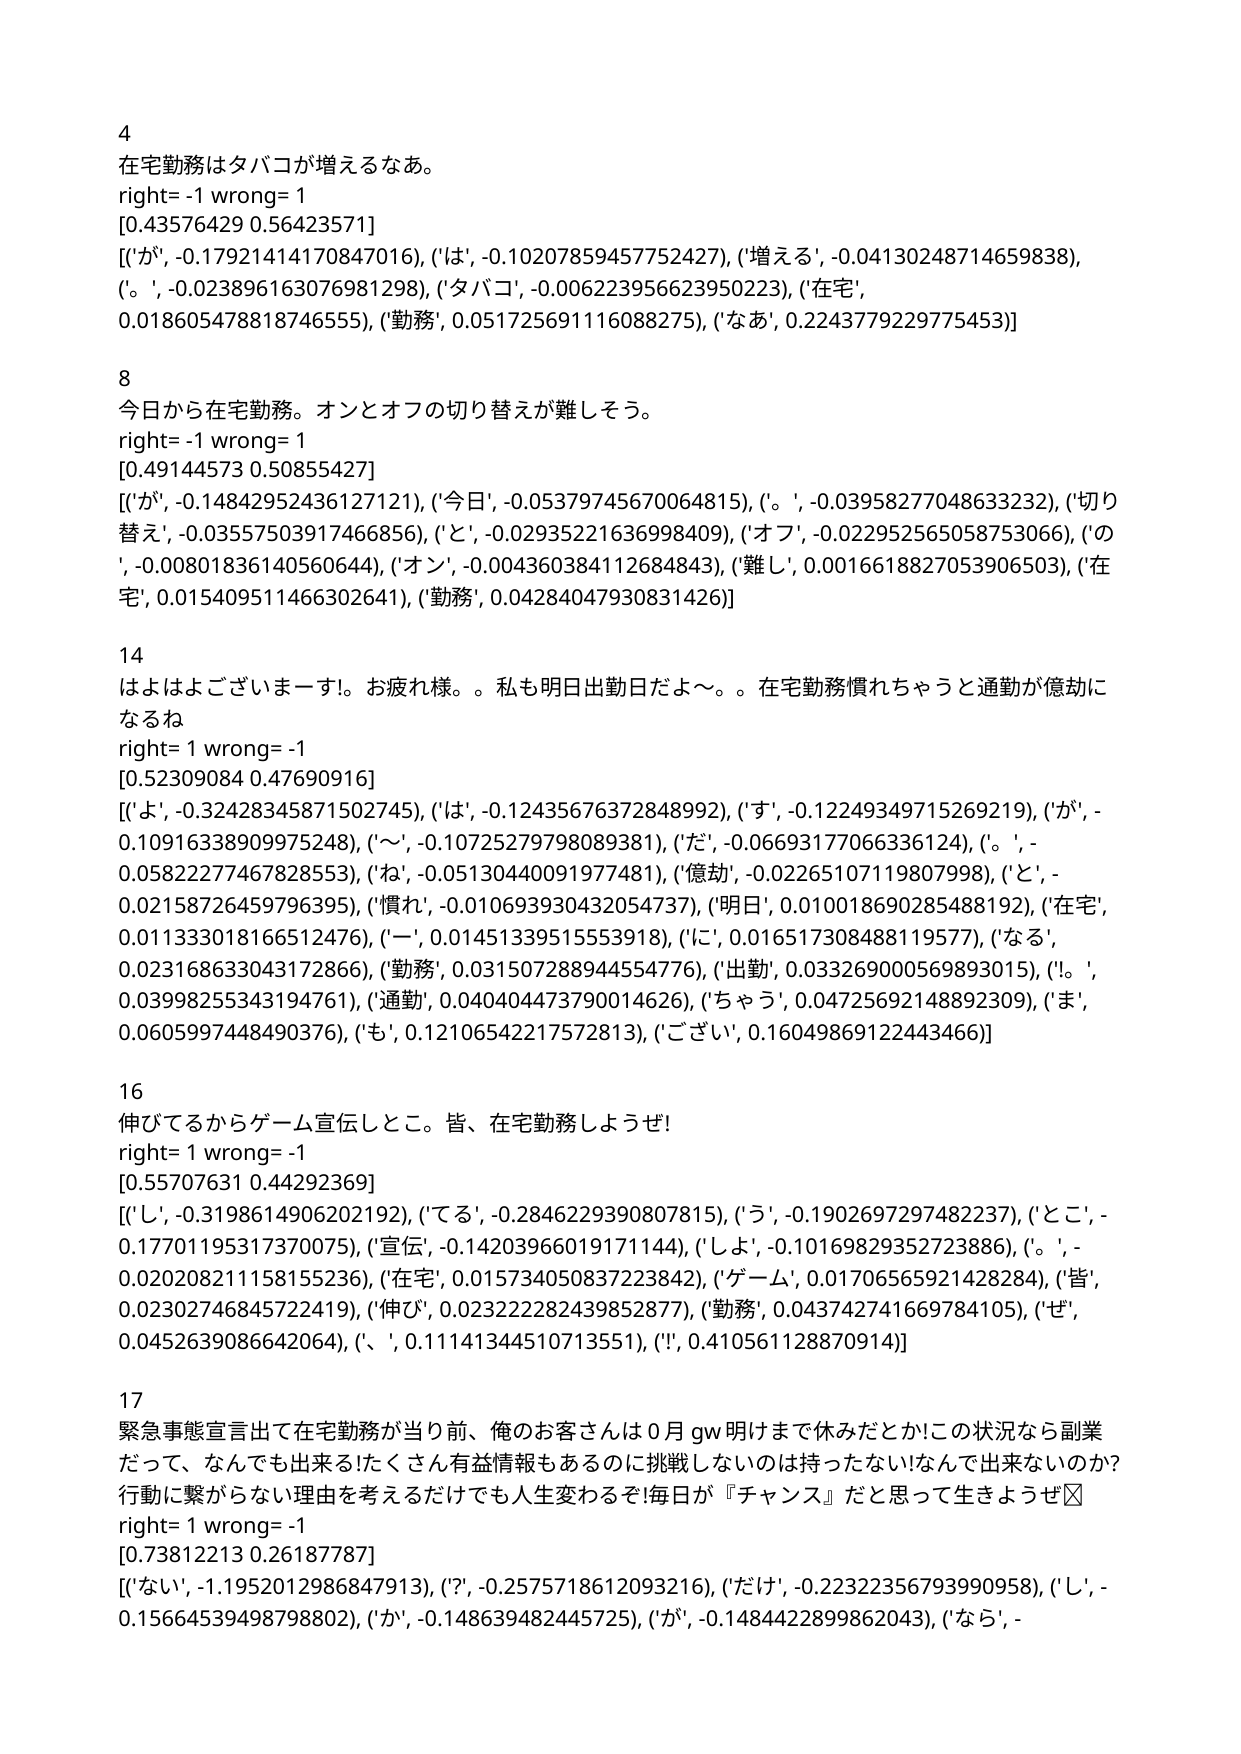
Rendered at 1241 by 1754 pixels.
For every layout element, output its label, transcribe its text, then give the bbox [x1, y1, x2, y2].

text [('が', -0.14842952436127121), ('今日', -0.05379745670064815), ('。', -0.03958277048633232), ('切り替え', -0.03557503917466856), ('と', -0.02935221636998409), ('オフ', -0.022952565058753066), ('の', -0.00801836140560644), ('オン', -0.004360384112684843), ('難し', 0.0016618827053906503), ('在宅', 0.015409511466302641), ('勤務', 0.04284047930831426)] [118, 484, 1122, 611]
text [('ない', -1.1952012986847913), ('?', -0.2575718612093216), ('だけ', -0.22322356793990958), ('し', -0.15664539498798802), ('か', -0.148639482445725), ('が', -0.1484422899862043), ('なら', [118, 1569, 1122, 1633]
text 今日から在宅勤務。オンとオフの切り替えが難しそう。 [118, 393, 1122, 425]
text [('が', -0.17921414170847016), ('は', -0.10207859457752427), ('増える', -0.04130248714659838), ('。', -0.023896163076981298), ('タバコ', -0.006223956623950223), ('在宅', 0.018605478818746555), ('勤務', 0.051725691116088275), ('なあ', 0.2243779229775453)] [118, 239, 1122, 334]
text [('し', -0.3198614906202192), ('てる', -0.2846229390807815), ('う', -0.1902697297482237), ('とこ', -0.17701195317370075), ('宣伝', -0.14203966019171144), ('しよ', -0.10169829352723886), ('。', -0.020208211158155236), ('在宅', 0.015734050837223842), ('ゲーム', 0.01706565921428284), ('皆', 0.02302746845722419), ('伸び', 0.023222282439852877), ('勤務', 0.043742741669784105), ('ぜ', 0.0452639086642064), ('、', 0.11141344510713551), ('!', 0.410561128870914)] [118, 1197, 1122, 1356]
text 在宅勤務はタバコが増えるなあ。 [118, 148, 1122, 179]
text right= 1 wrong= -1 [118, 733, 1122, 763]
text right= -1 wrong= 1 [118, 179, 1122, 209]
text [0.43576429 0.56423571] [118, 209, 1122, 239]
text 緊急事態宣言出て在宅勤務が当り前、俺のお客さんは0月gw明けまで休みだとか!この状況なら副業だって、なんでも出来る!たくさん有益情報もあるのに挑戦しないのは持ったない!なんで出来ないのか?行動に繋がらない理由を考えるだけでも人生変わるぞ!毎日が『チャンス』だと思って生きようぜ🔥 [118, 1414, 1122, 1510]
text [0.55707631 0.44292369] [118, 1167, 1122, 1197]
text [('よ', -0.32428345871502745), ('は', -0.12435676372848992), ('す', -0.12249349715269219), ('が', -0.10916338909975248), ('〜', -0.10725279798089381), ('だ', -0.06693177066336124), ('。', -0.05822277467828553), ('ね', -0.05130440091977481), ('億劫', -0.02265107119807998), ('と', -0.02158726459796395), ('慣れ', -0.010693930432054737), ('明日', 0.010018690285488192), ('在宅', 0.011333018166512476), ('ー', 0.01451339515553918), ('に', 0.016517308488119577), ('なる', 0.023168633043172866), ('勤務', 0.031507288944554776), ('出勤', 0.033269000569893015), ('!。', 0.03998255343194761), ('通勤', 0.040404473790014626), ('ちゃう', 0.04725692148892309), ('ま', 0.0605997448490376), ('も', 0.12106542217572813), ('ござい', 0.16049869122443466)] [118, 793, 1122, 1047]
text 14 [118, 640, 1122, 670]
text [0.49144573 0.50855427] [118, 454, 1122, 484]
text right= -1 wrong= 1 [118, 425, 1122, 454]
text 4 [118, 118, 1122, 148]
text はよはよございまーす!。お疲れ様。。私も明日出勤日だよ〜。。在宅勤務慣れちゃうと通勤が億劫になるね [118, 670, 1122, 733]
text 17 [118, 1384, 1122, 1414]
text [0.52309084 0.47690916] [118, 763, 1122, 793]
text 伸びてるからゲーム宣伝しとこ。皆、在宅勤務しようぜ! [118, 1106, 1122, 1137]
text 16 [118, 1076, 1122, 1106]
text right= 1 wrong= -1 [118, 1510, 1122, 1539]
text right= 1 wrong= -1 [118, 1137, 1122, 1167]
text 8 [118, 363, 1122, 393]
text [0.73812213 0.26187787] [118, 1539, 1122, 1569]
